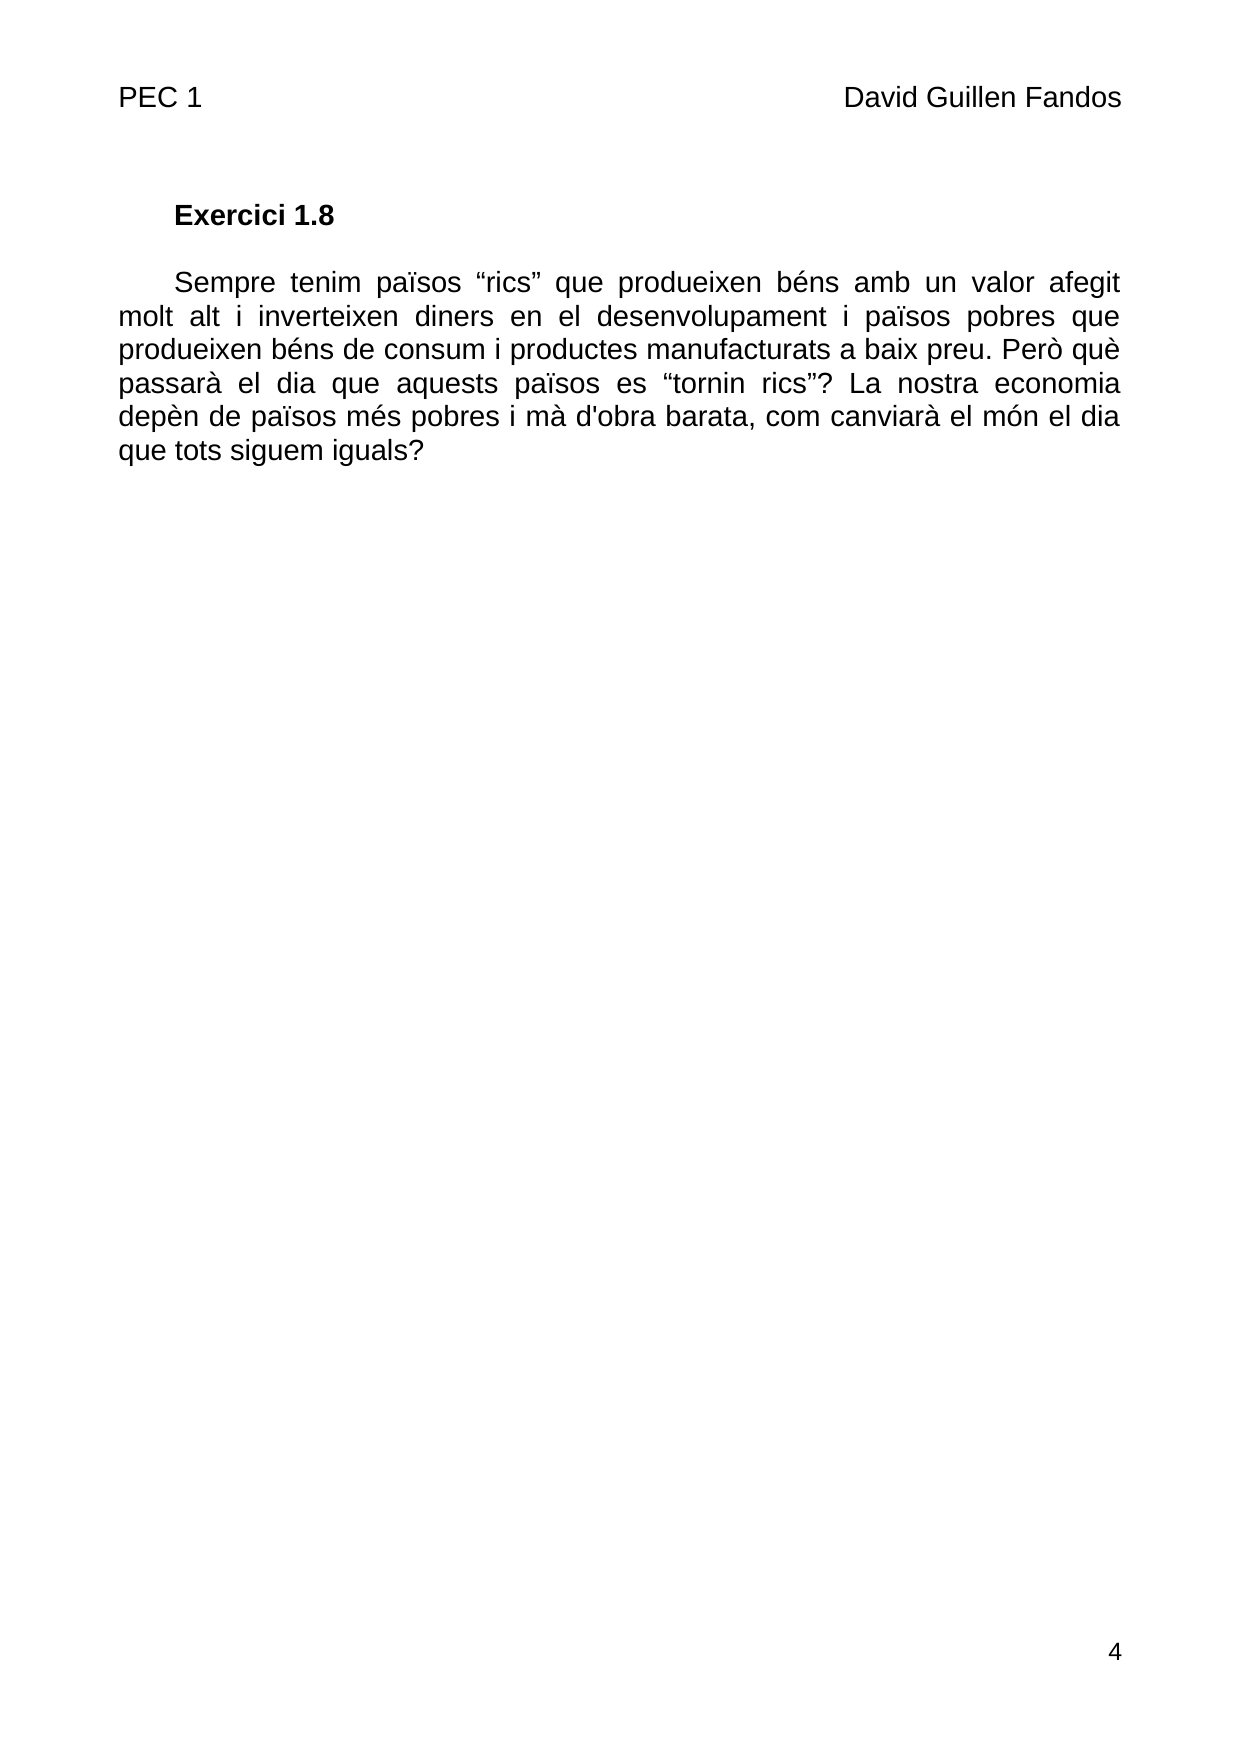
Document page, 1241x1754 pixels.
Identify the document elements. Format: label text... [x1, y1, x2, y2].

text Sempre tenim països “rics” que produeixen béns amb un valor afegit molt alt i inverteixen diners en el desenvolupament i països pobres que produeixen béns de consum i productes manufacturats a baix preu. Però què passarà el dia que aquests països es “tornin rics”? La nostra economia depèn de països més pobres i mà d'obra barata, com canviarà el món el dia que tots siguem iguals? [118, 265, 1122, 466]
text Exercici 1.8 [118, 198, 1122, 232]
